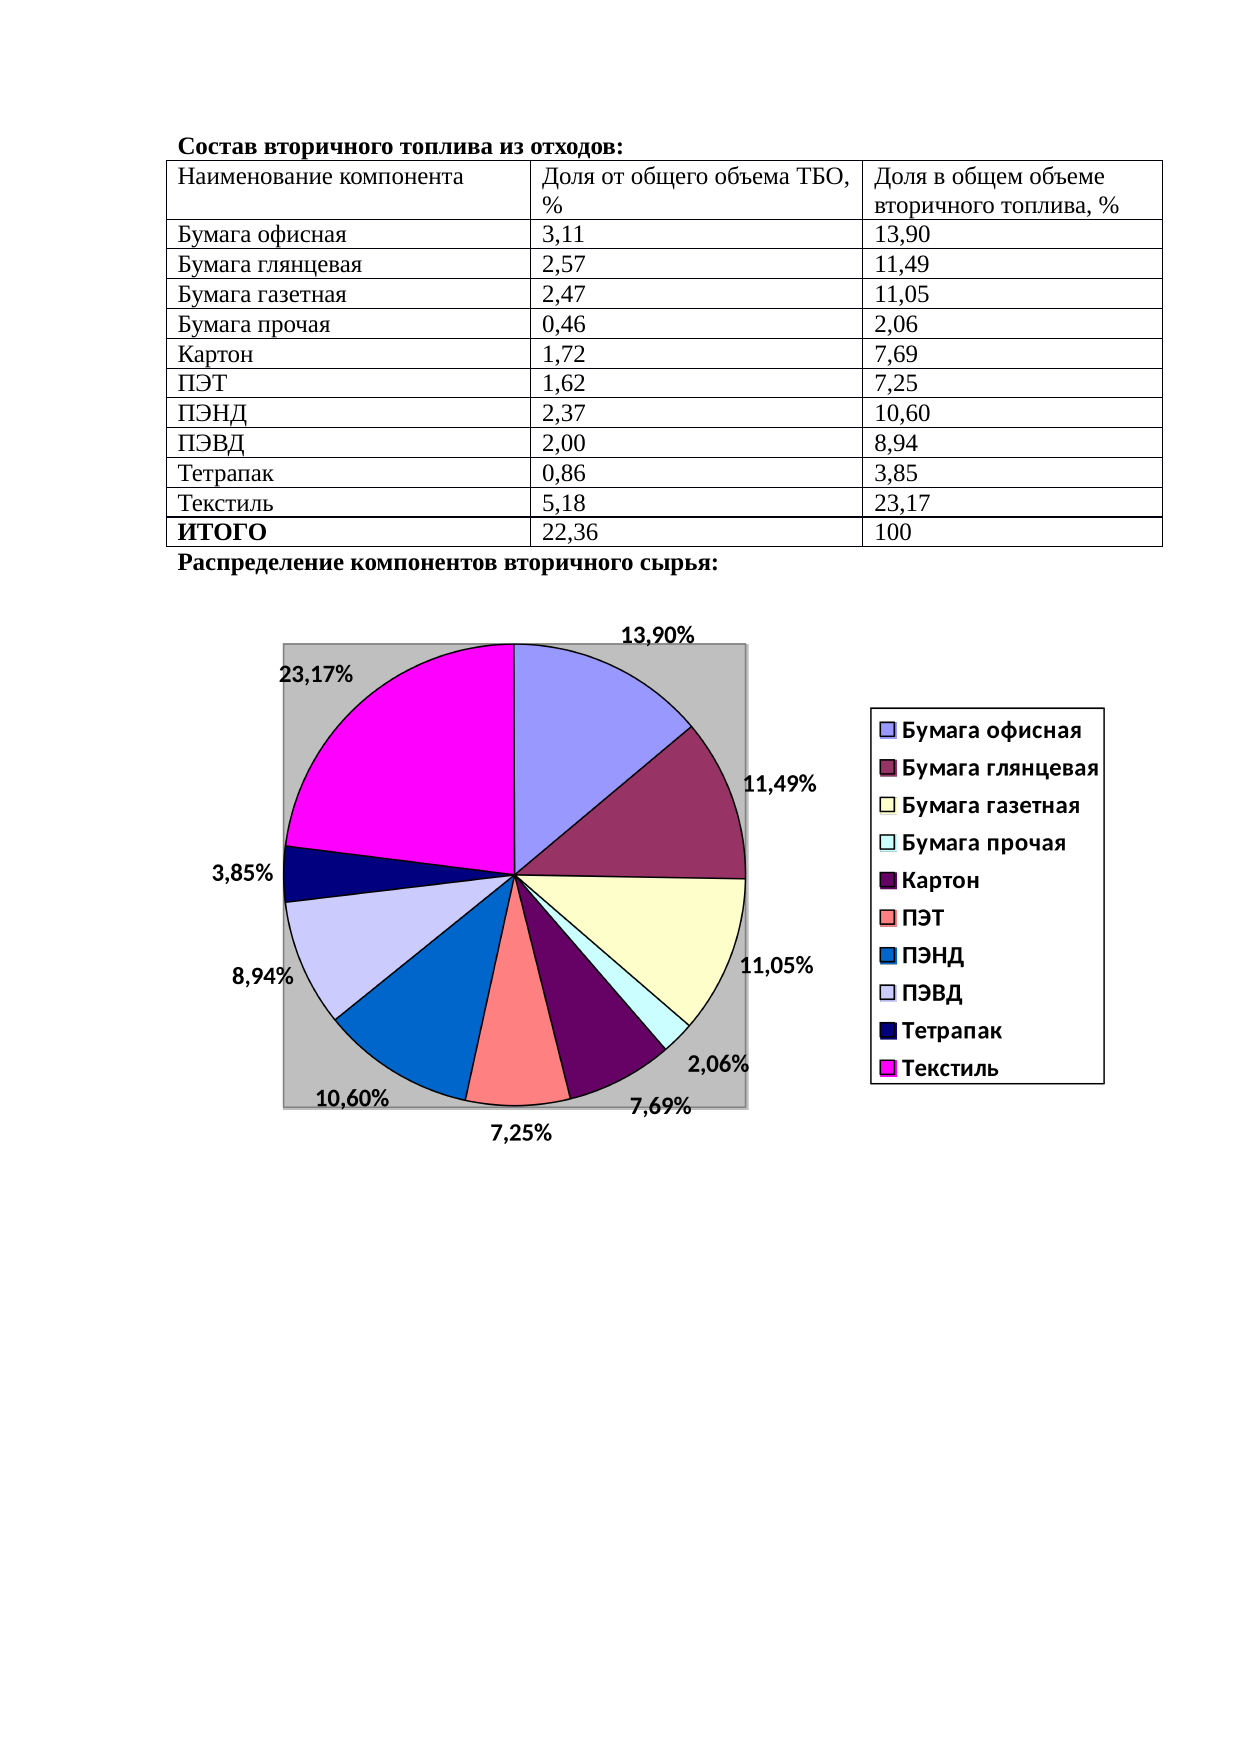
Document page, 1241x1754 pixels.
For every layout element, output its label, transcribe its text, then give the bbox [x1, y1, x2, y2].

table_cell Бумага газетная [167, 279, 530, 308]
table_cell ПЭВД [167, 428, 530, 457]
table_cell 3,85 [863, 458, 1162, 487]
table_cell ИТОГО [167, 518, 530, 546]
table_header Доля в общем объеме вторичного топлива, % [863, 161, 1162, 218]
table_cell Бумага прочая [167, 309, 530, 338]
table_cell 2,06 [863, 309, 1162, 338]
table_cell 5,18 [531, 488, 862, 516]
table_header Наименование компонента [167, 161, 530, 218]
table_cell 2,47 [531, 279, 862, 308]
table_cell 0,46 [531, 309, 862, 338]
table_cell 23,17 [863, 488, 1162, 516]
table_cell 10,60 [863, 398, 1162, 427]
table_cell 2,57 [531, 249, 862, 278]
table_cell Текстиль [167, 488, 530, 516]
table_cell 8,94 [863, 428, 1162, 457]
table_cell ПЭНД [167, 398, 530, 427]
table_cell 22,36 [531, 518, 862, 546]
table_cell 11,05 [863, 279, 1162, 308]
table_cell 1,72 [531, 339, 862, 367]
table_cell 2,37 [531, 398, 862, 427]
table_cell 7,25 [863, 369, 1162, 397]
text Состав вторичного топлива из отходов: [177, 131, 1152, 160]
table_header Доля от общего объема ТБО, % [531, 161, 862, 218]
table_cell Картон [167, 339, 530, 367]
table_cell 11,49 [863, 249, 1162, 278]
table_cell 100 [863, 518, 1162, 546]
table_cell 1,62 [531, 369, 862, 397]
text Распределение компонентов вторичного сырья: [177, 547, 1152, 576]
table_cell 3,11 [531, 220, 862, 248]
table_cell Тетрапак [167, 458, 530, 487]
table_cell 13,90 [863, 220, 1162, 248]
table_cell Бумага офисная [167, 220, 530, 248]
table_cell 0,86 [531, 458, 862, 487]
table_cell ПЭТ [167, 369, 530, 397]
table_cell 2,00 [531, 428, 862, 457]
table_cell Бумага глянцевая [167, 249, 530, 278]
table_cell 7,69 [863, 339, 1162, 367]
